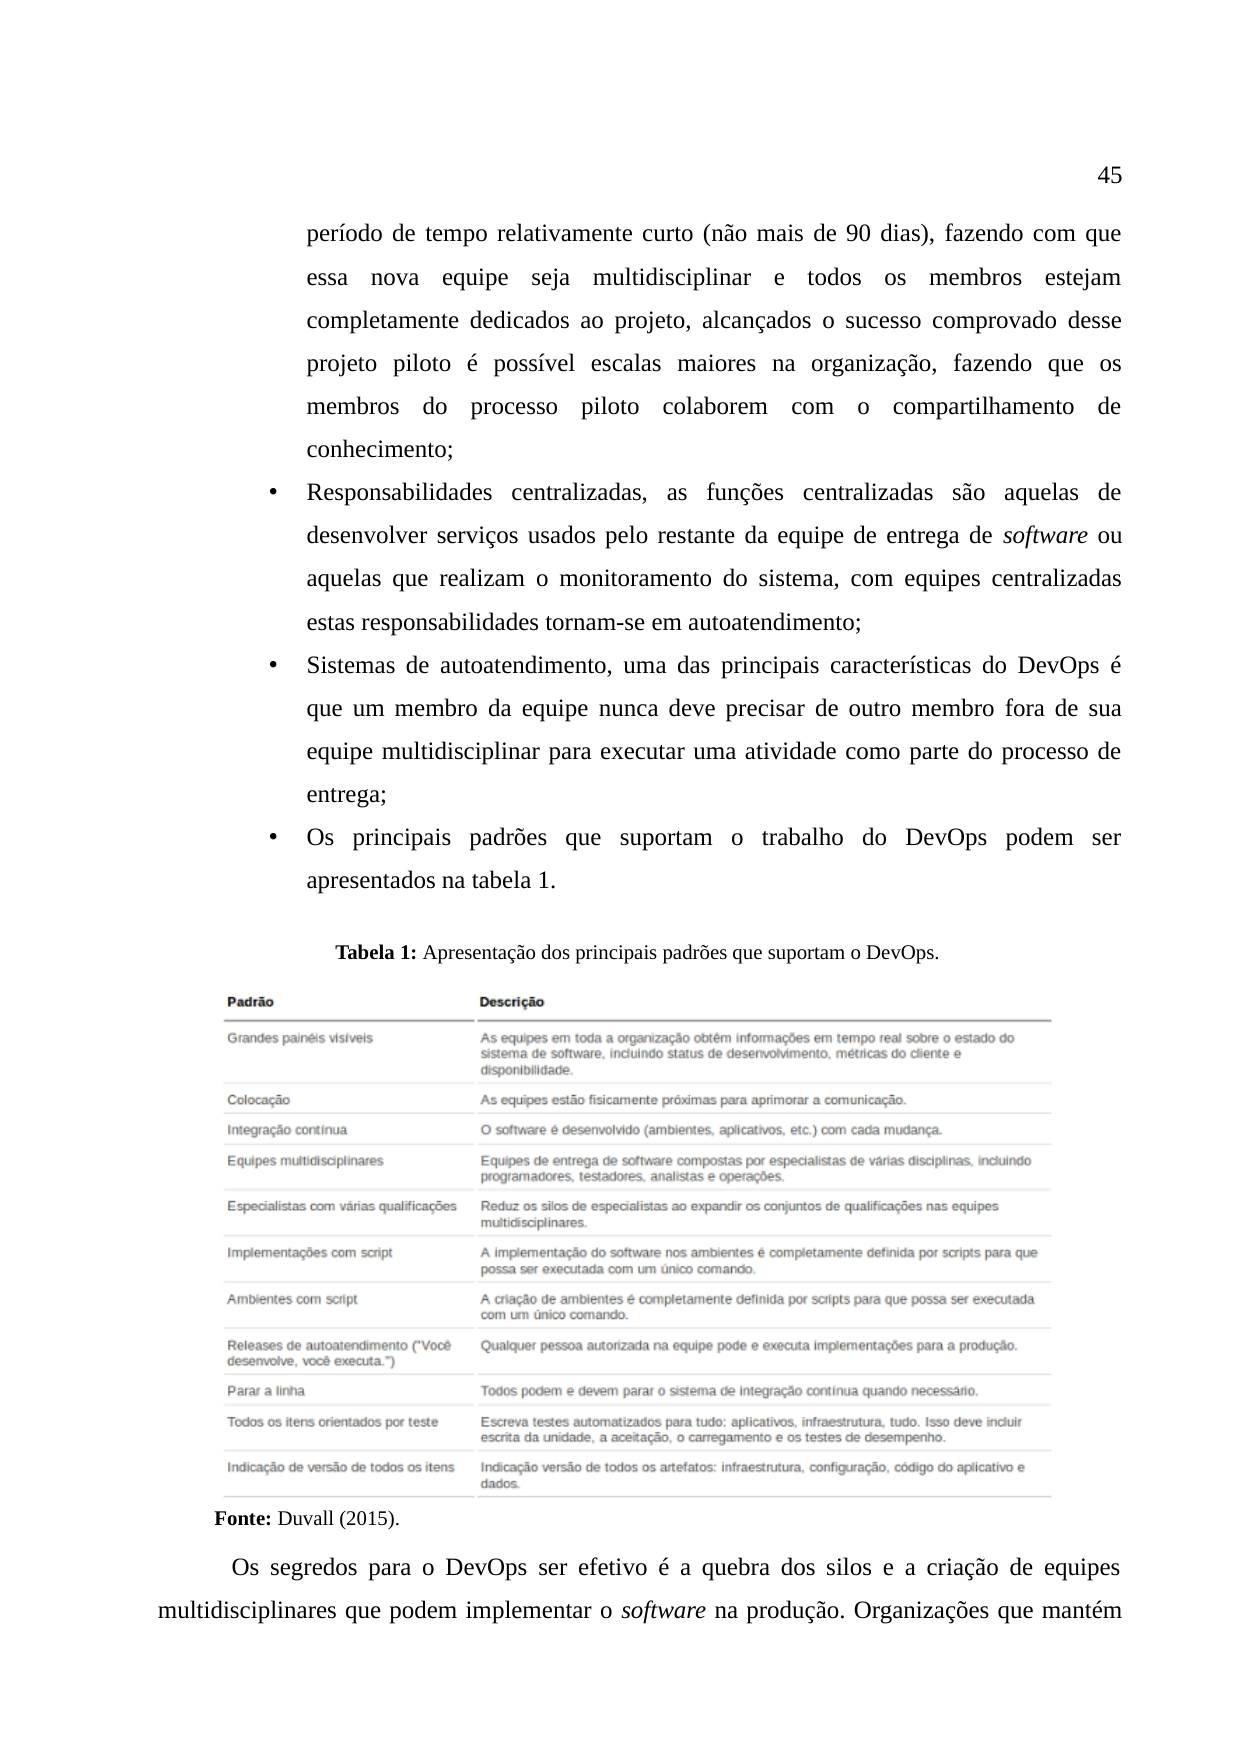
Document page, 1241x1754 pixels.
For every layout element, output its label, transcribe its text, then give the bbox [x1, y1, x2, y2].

list período de tempo relativamente curto (não mais de 90 dias), fazendo com que essa nova equipe seja multidisciplinar e todos os membros estejam completamente dedicados ao projeto, alcançados o sucesso comprovado desse projeto piloto é possível escalas maiores na organização, fazendo que os membros do processo piloto colaborem com o compartilhamento de conhecimento; [269, 218, 1122, 463]
list Os principais padrões que suportam o trabalho do DevOps podem ser apresentados na tabela 1. [269, 822, 1122, 894]
picture [220, 989, 1060, 1507]
list Sistemas de autoatendimento, uma das principais características do DevOps é que um membro da equipe nunca deve precisar de outro membro fora de sua equipe multidisciplinar para executar uma atividade como parte do processo de entrega; [269, 650, 1122, 808]
list Responsabilidades centralizadas, as funções centralizadas são aquelas de desenvolver serviços usados pelo restante da equipe de entrega de software ou aquelas que realizam o monitoramento do sistema, com equipes centralizadas estas responsabilidades tornam-se em autoatendimento; [269, 477, 1122, 635]
text Tabela 1: Apresentação dos principais padrões que suportam o DevOps. [214, 940, 1066, 964]
text Fonte: Duvall (2015). [214, 989, 1066, 1530]
text Os segredos para o DevOps ser efetivo é a quebra dos silos e a criação de equipes multidisciplinares que podem implementar o software na produção. Organizações que mantém [158, 908, 1122, 1624]
